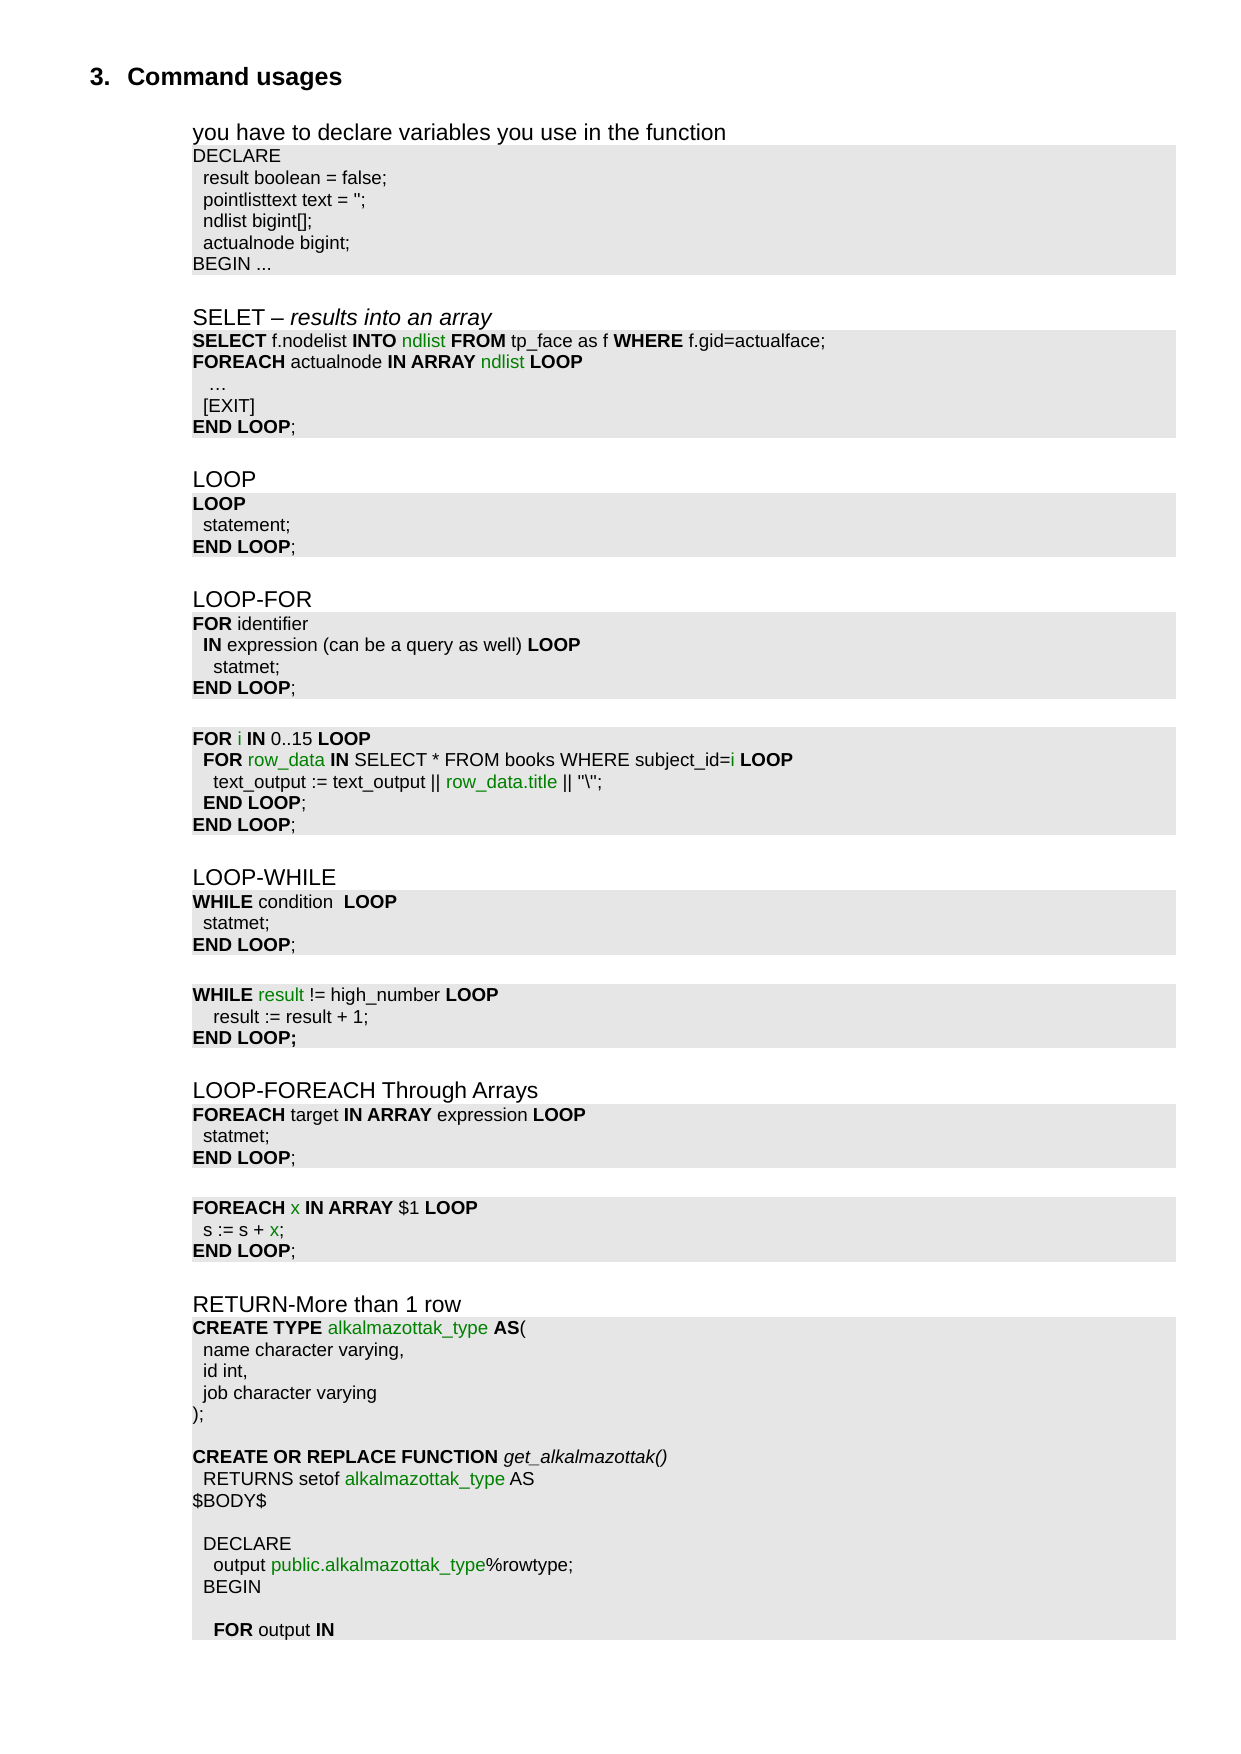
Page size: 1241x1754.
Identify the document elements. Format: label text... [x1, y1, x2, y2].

text END LOOP; [192, 933, 1176, 955]
text END LOOP; [192, 1240, 1176, 1262]
text SELECT f.nodelist INTO ndlist FROM tp_face as f WHERE f.gid=actualface; [192, 330, 1176, 351]
text END LOOP; [192, 1027, 1176, 1048]
text IN expression (can be a query as well) LOOP [192, 634, 1176, 656]
text WHILE result != high_number LOOP [192, 984, 1176, 1005]
text BEGIN ... [192, 253, 1176, 275]
text END LOOP; [192, 677, 1176, 699]
text CREATE TYPE alkalmazottak_type AS( [192, 1317, 1176, 1338]
title LOOP-WHILE [192, 864, 1176, 890]
text FOR identifier [192, 612, 1176, 634]
text END LOOP; [192, 1147, 1176, 1168]
text END LOOP; [192, 416, 1176, 438]
title Command usages [89, 61, 1176, 90]
text WHILE condition LOOP [192, 890, 1176, 912]
title RETURN-More than 1 row [192, 1291, 1176, 1317]
text LOOP [192, 493, 1176, 514]
text FOR output IN [192, 1619, 1176, 1640]
text name character varying, [192, 1338, 1176, 1360]
text result boolean = false; [192, 167, 1176, 188]
text statmet; [192, 656, 1176, 677]
text job character varying [192, 1382, 1176, 1403]
text id int, [192, 1360, 1176, 1382]
text FOREACH x IN ARRAY $1 LOOP [192, 1197, 1176, 1219]
text actualnode bigint; [192, 232, 1176, 253]
text result := result + 1; [192, 1005, 1176, 1027]
text statmet; [192, 912, 1176, 933]
text FOR i IN 0..15 LOOP [192, 727, 1176, 749]
text CREATE OR REPLACE FUNCTION get_alkalmazottak() [192, 1446, 1176, 1468]
title LOOP-FOR [192, 586, 1176, 612]
text … [192, 373, 1176, 394]
text END LOOP; [192, 536, 1176, 557]
text END LOOP; [192, 792, 1176, 814]
text ndlist bigint[]; [192, 210, 1176, 232]
text RETURNS setof alkalmazottak_type AS [192, 1468, 1176, 1489]
text output public.alkalmazottak_type%rowtype; [192, 1554, 1176, 1576]
text [EXIT] [192, 394, 1176, 416]
text pointlisttext text = ''; [192, 188, 1176, 210]
title LOOP [192, 466, 1176, 493]
title LOOP-FOREACH Through Arrays [192, 1077, 1176, 1104]
text DECLARE [192, 1532, 1176, 1554]
text $BODY$ [192, 1489, 1176, 1511]
title you have to declare variables you use in the function [192, 119, 1176, 145]
text BEGIN [192, 1576, 1176, 1597]
text FOR row_data IN SELECT * FROM books WHERE subject_id=i LOOP [192, 749, 1176, 771]
text statement; [192, 514, 1176, 536]
text ); [192, 1403, 1176, 1425]
text DECLARE [192, 145, 1176, 167]
text FOREACH actualnode IN ARRAY ndlist LOOP [192, 351, 1176, 373]
text END LOOP; [192, 814, 1176, 835]
text statmet; [192, 1125, 1176, 1147]
text s := s + x; [192, 1219, 1176, 1240]
text FOREACH target IN ARRAY expression LOOP [192, 1104, 1176, 1125]
title SELET – results into an array [192, 303, 1176, 330]
text text_output := text_output || row_data.title || ''\''; [192, 771, 1176, 792]
